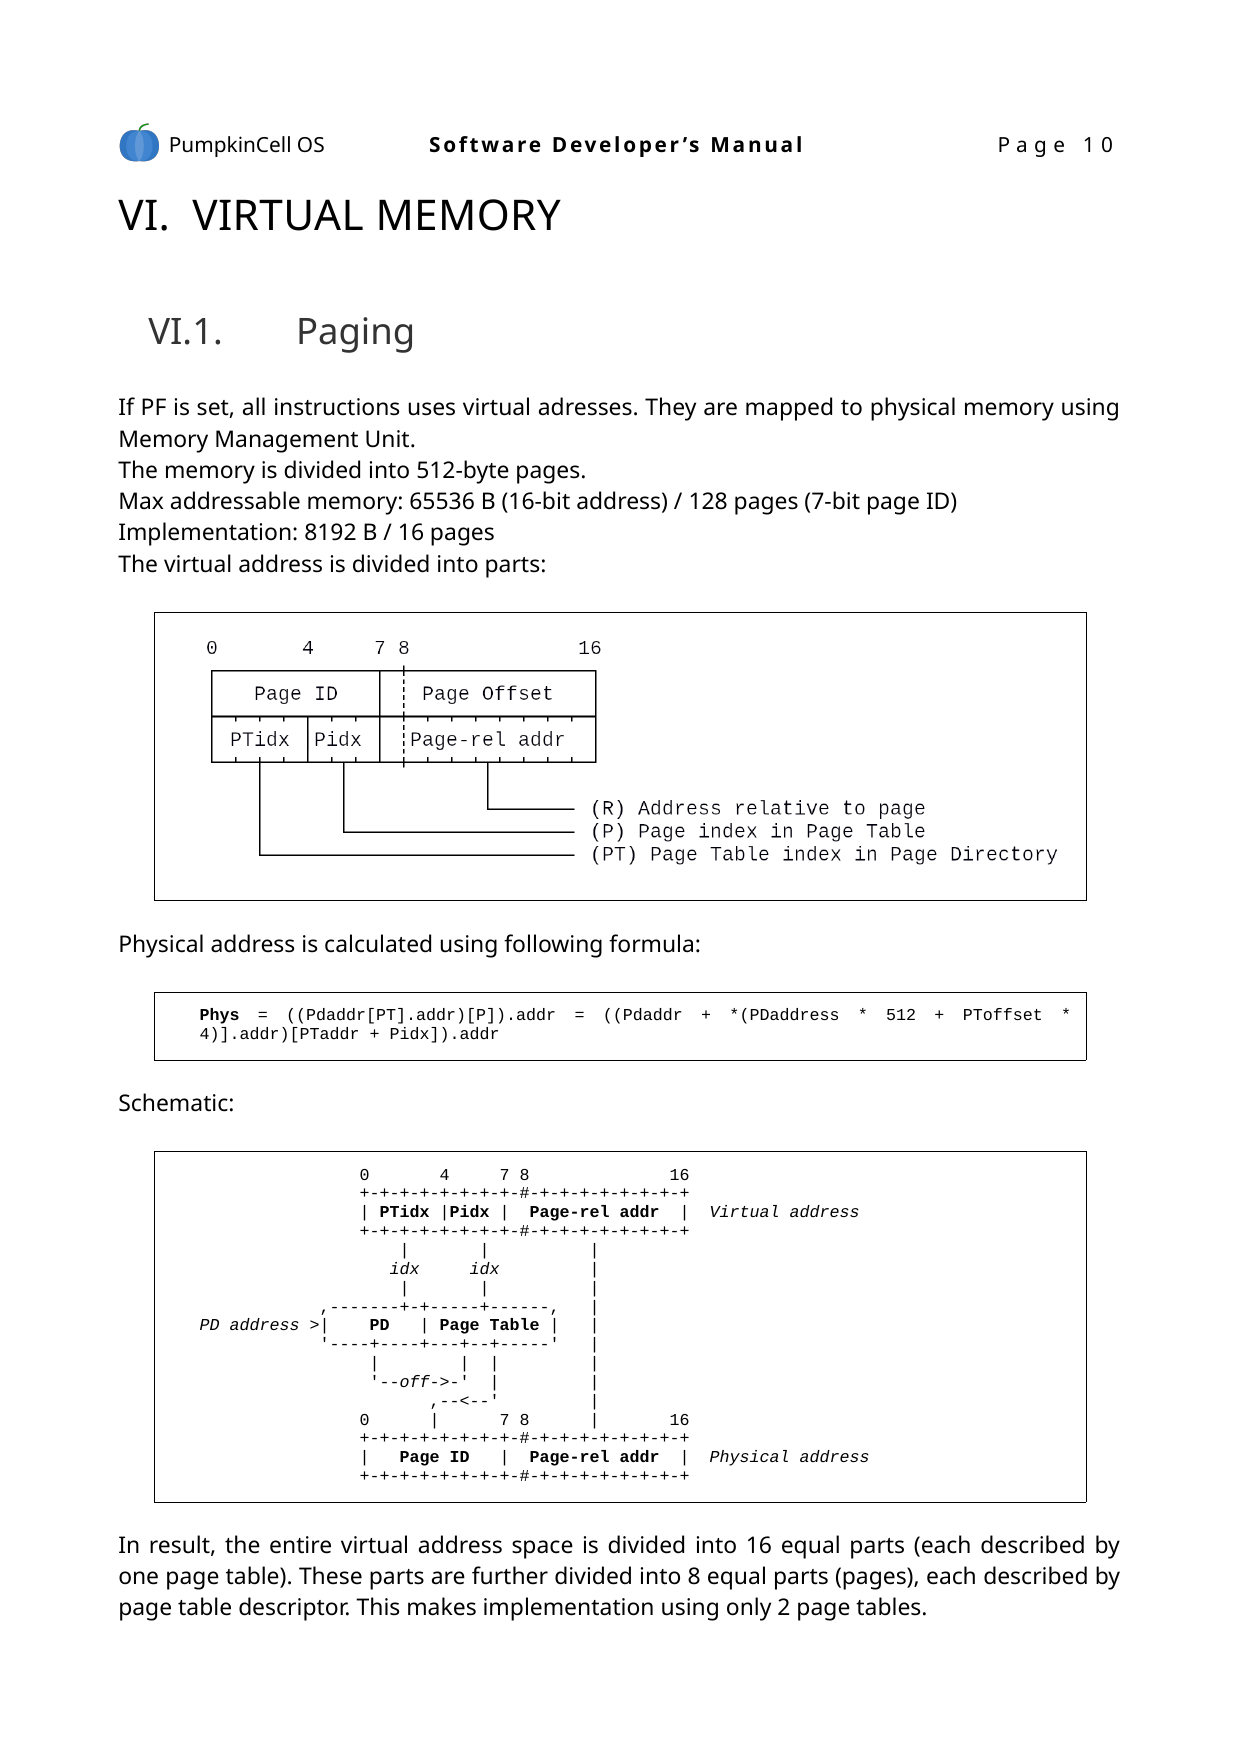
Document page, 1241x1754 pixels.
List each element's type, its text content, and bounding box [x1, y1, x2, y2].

text 0 | 7 8 | 16 [155, 1396, 1086, 1415]
text Physical address is calculated using following formula: [118, 928, 1122, 959]
text ,-------+-+-----+------, | [155, 1283, 1086, 1302]
text '--off->-' | | [155, 1358, 1086, 1377]
text | | | [155, 1264, 1086, 1283]
text +-+-+-+-+-+-+-+-#-+-+-+-+-+-+-+-+ [155, 1453, 1086, 1502]
text Max addressable memory: 65536 B (16-bit address) / 128 pages (7-bit page ID) [118, 485, 1122, 516]
text The virtual address is divided into parts: [118, 548, 1122, 579]
text | | | [155, 1226, 1086, 1245]
text The memory is divided into 512-byte pages. [118, 454, 1122, 485]
text +-+-+-+-+-+-+-+-#-+-+-+-+-+-+-+-+ [155, 1415, 1086, 1434]
subtitle Paging [148, 306, 1122, 355]
picture [199, 627, 1071, 886]
text | Page ID | Page-rel addr | Physical address [155, 1434, 1086, 1453]
picture [115, 118, 164, 167]
text 0 4 7 8 16 [155, 1152, 1086, 1170]
text +-+-+-+-+-+-+-+-#-+-+-+-+-+-+-+-+ [155, 1170, 1086, 1189]
text ,--<--' | [155, 1377, 1086, 1396]
subtitle Virtual Memory [118, 185, 1122, 243]
text +-+-+-+-+-+-+-+-#-+-+-+-+-+-+-+-+ [155, 1208, 1086, 1226]
text Phys = ((Pdaddr[PT].addr)[P]).addr = ((Pdaddr + *(PDaddress * 512 + PToffset * 4)].addr)[PTaddr + Pidx]).addr [155, 993, 1086, 1060]
text | PTidx |Pidx | Page-rel addr | Virtual address [155, 1189, 1086, 1208]
text If PF is set, all instructions uses virtual adresses. They are mapped to physical memory using Memory Management Unit. [118, 391, 1122, 454]
text PD address >| PD | Page Table | | [155, 1302, 1086, 1321]
text In result, the entire virtual address space is divided into 16 equal parts (each described by one page table). These parts are further divided into 8 equal parts (pages), each described by page table descriptor. This makes implementation using only 2 page tables. [118, 1529, 1122, 1622]
text Implementation: 8192 B / 16 pages [118, 516, 1122, 548]
text idx idx | [155, 1245, 1086, 1264]
text | | | | [155, 1339, 1086, 1358]
text '----+----+---+--+-----' | [155, 1321, 1086, 1339]
text Schematic: [118, 1087, 1122, 1118]
